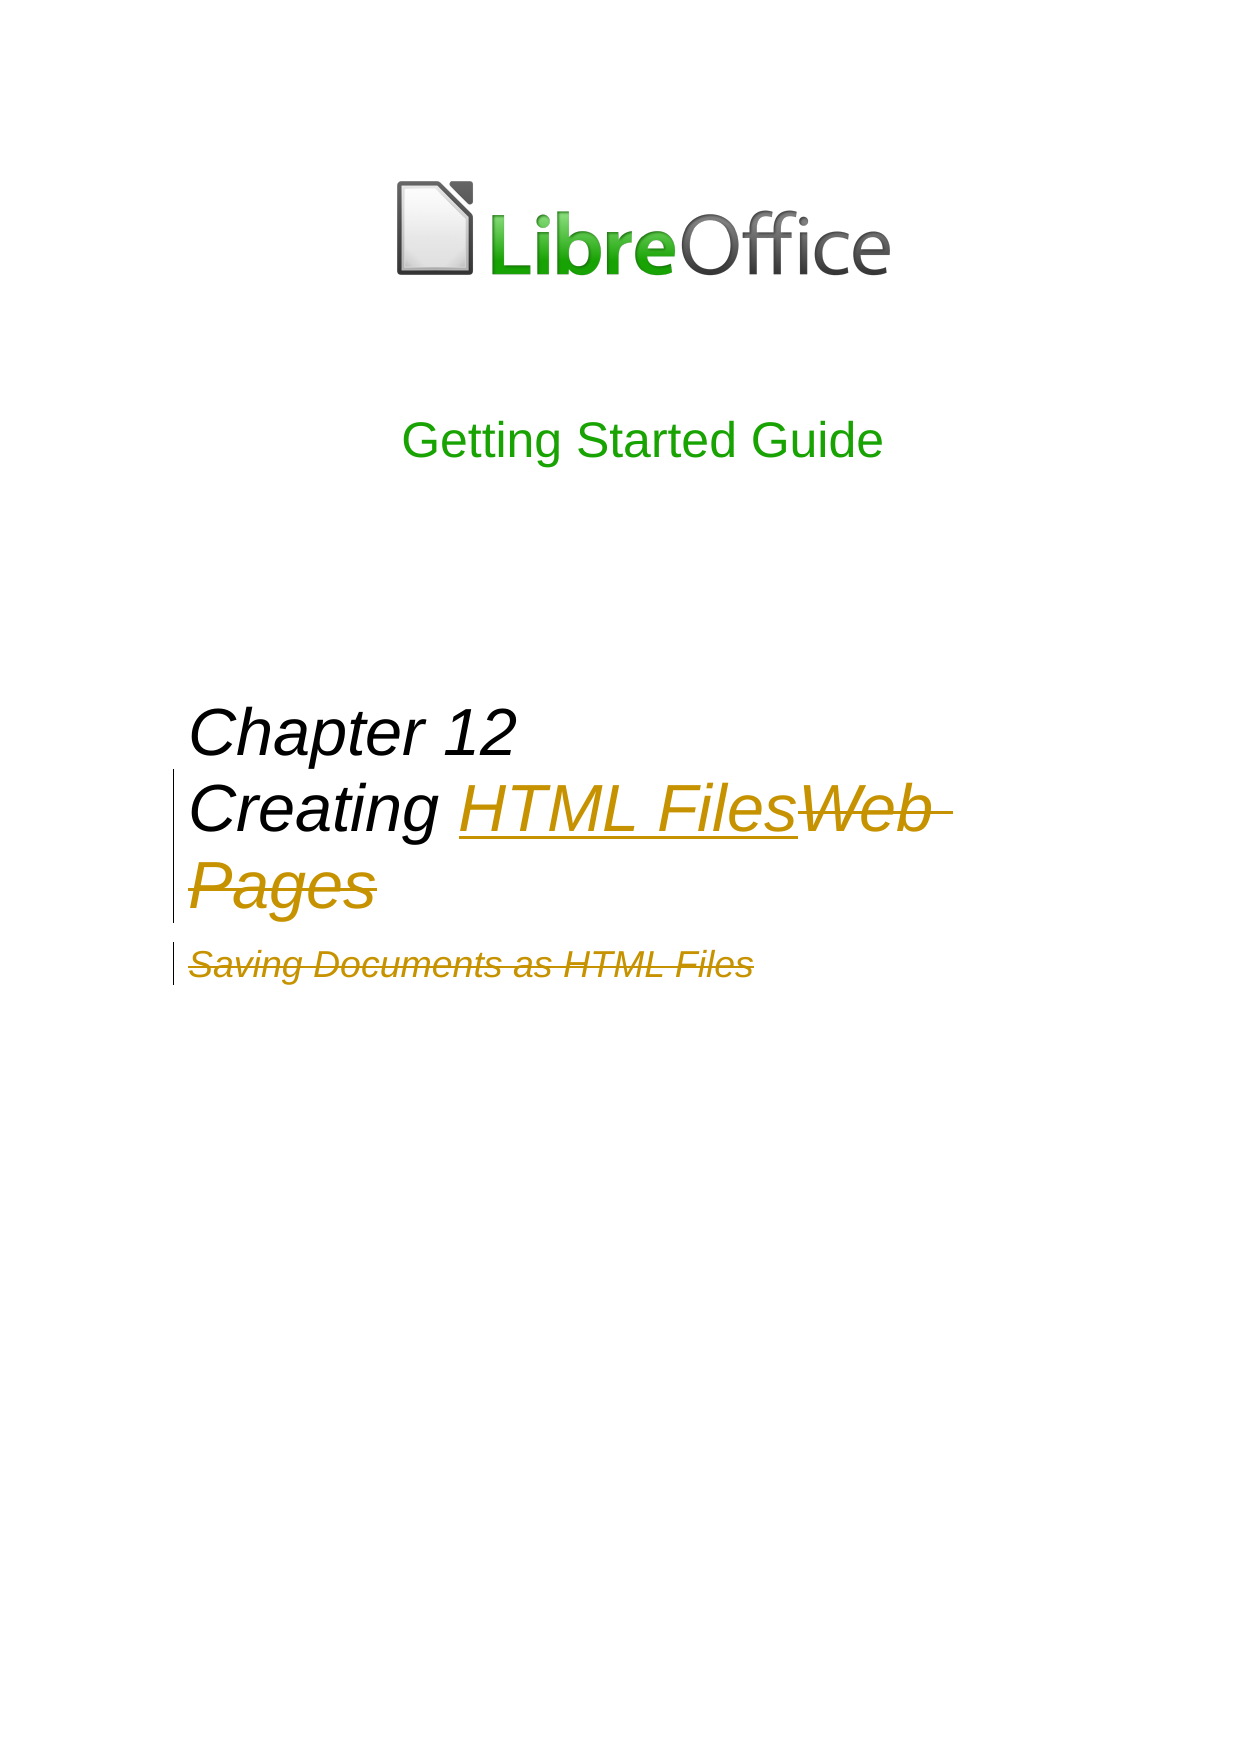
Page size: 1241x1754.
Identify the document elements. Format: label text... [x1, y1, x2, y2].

picture [392, 177, 893, 282]
title Chapter 12 Creating HTML Files [188, 693, 1098, 923]
text Getting Started Guide [188, 410, 1098, 468]
